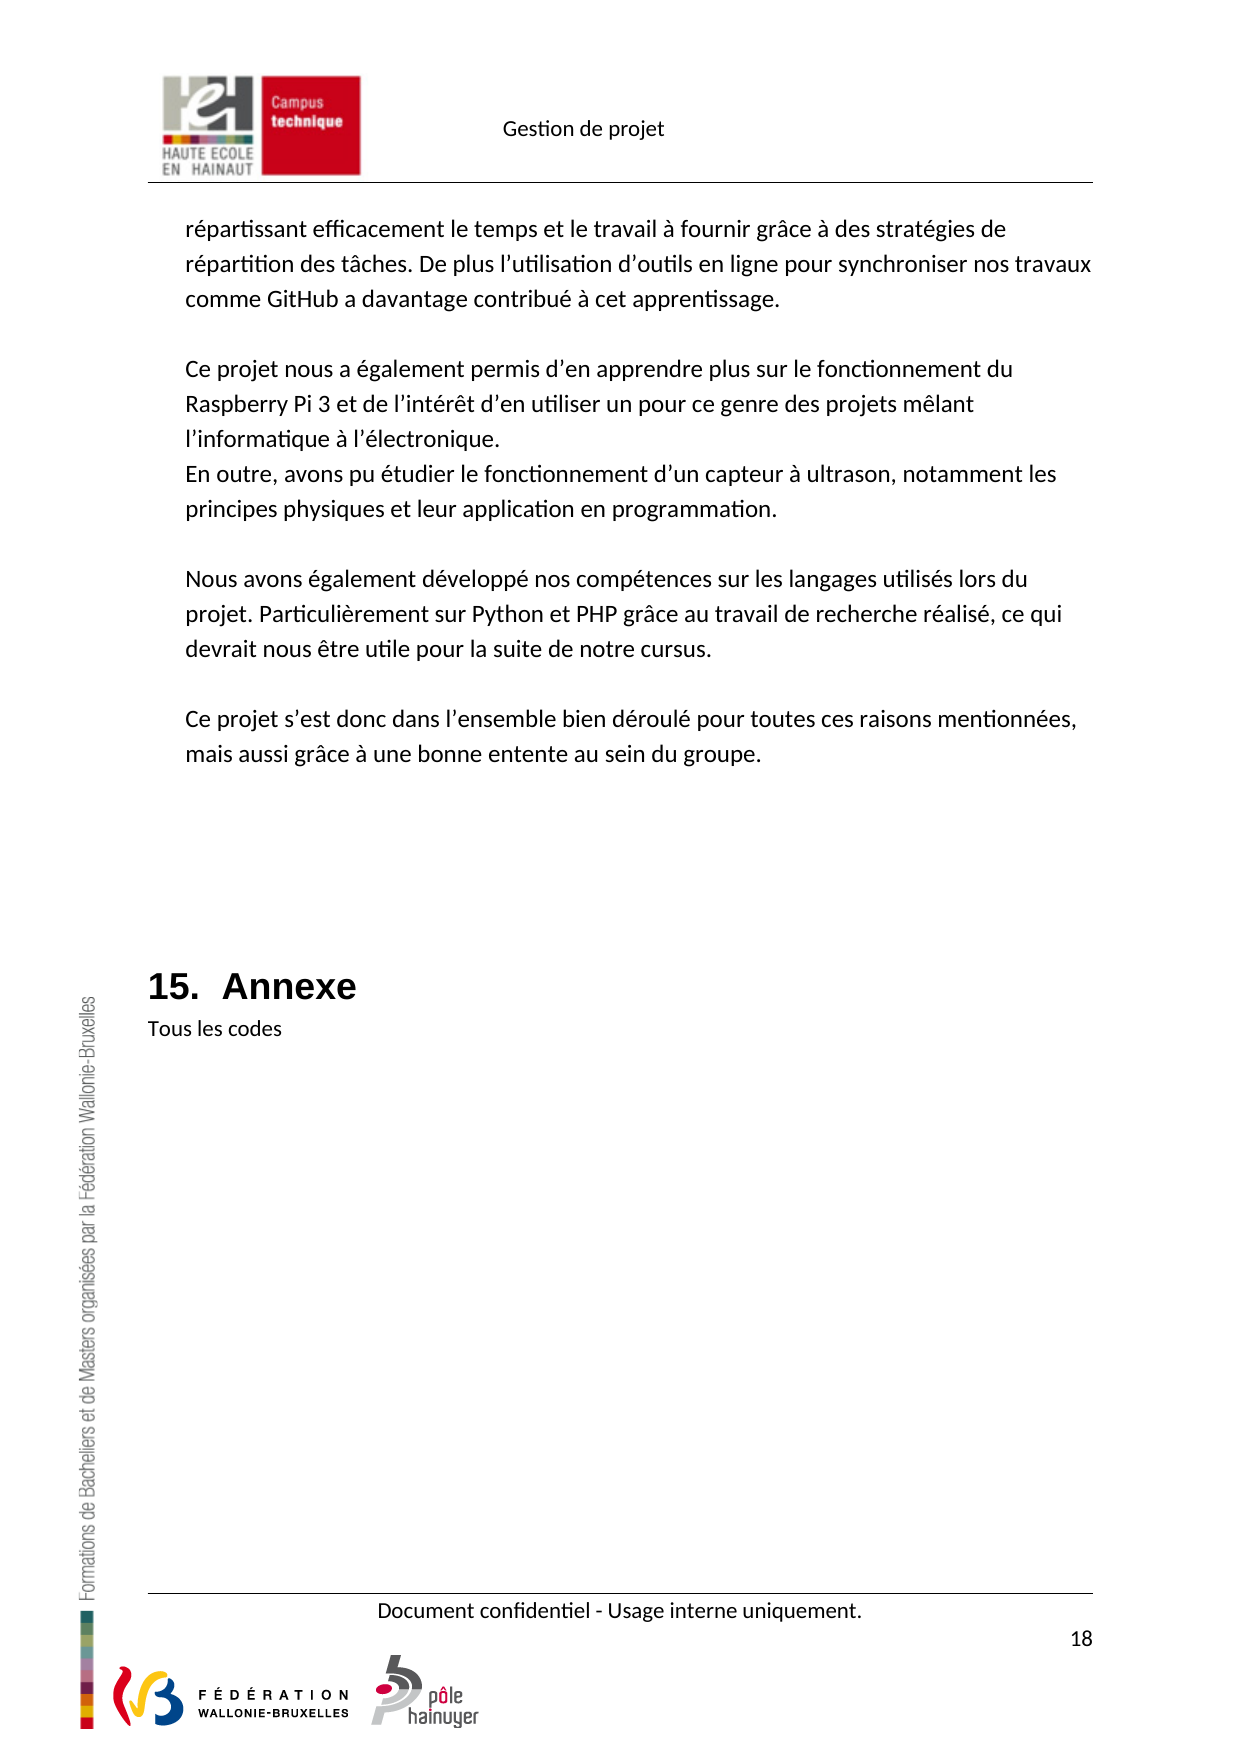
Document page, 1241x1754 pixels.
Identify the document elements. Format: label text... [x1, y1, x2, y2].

text En outre, avons pu étudier le fonctionnement d’un capteur à ultrason, notamment les principes physiques et leur application en programmation. [185, 458, 1093, 523]
subtitle Annexe [148, 964, 1093, 1007]
picture [158, 73, 369, 182]
text Nous avons également développé nos compétences sur les langages utilisés lors du projet. Particulièrement sur Python et PHP grâce au travail de recherche réalisé, ce qui devrait nous être utile pour la suite de notre cursus. [185, 563, 1093, 663]
text répartissant efficacement le temps et le travail à fournir grâce à des stratégies de répartition des tâches. De plus l’utilisation d’outils en ligne pour synchroniser nos travaux comme GitHub a davantage contribué à cet apprentissage. [185, 213, 1093, 313]
text Tous les codes [148, 1014, 1093, 1042]
text Ce projet nous a également permis d’en apprendre plus sur le fonctionnement du Raspberry Pi 3 et de l’intérêt d’en utiliser un pour ce genre des projets mêlant l’informatique à l’électronique. [185, 353, 1093, 453]
picture [78, 997, 98, 1729]
picture [113, 1655, 479, 1729]
text Ce projet s’est donc dans l’ensemble bien déroulé pour toutes ces raisons mentionnées, mais aussi grâce à une bonne entente au sein du groupe. [185, 703, 1093, 768]
